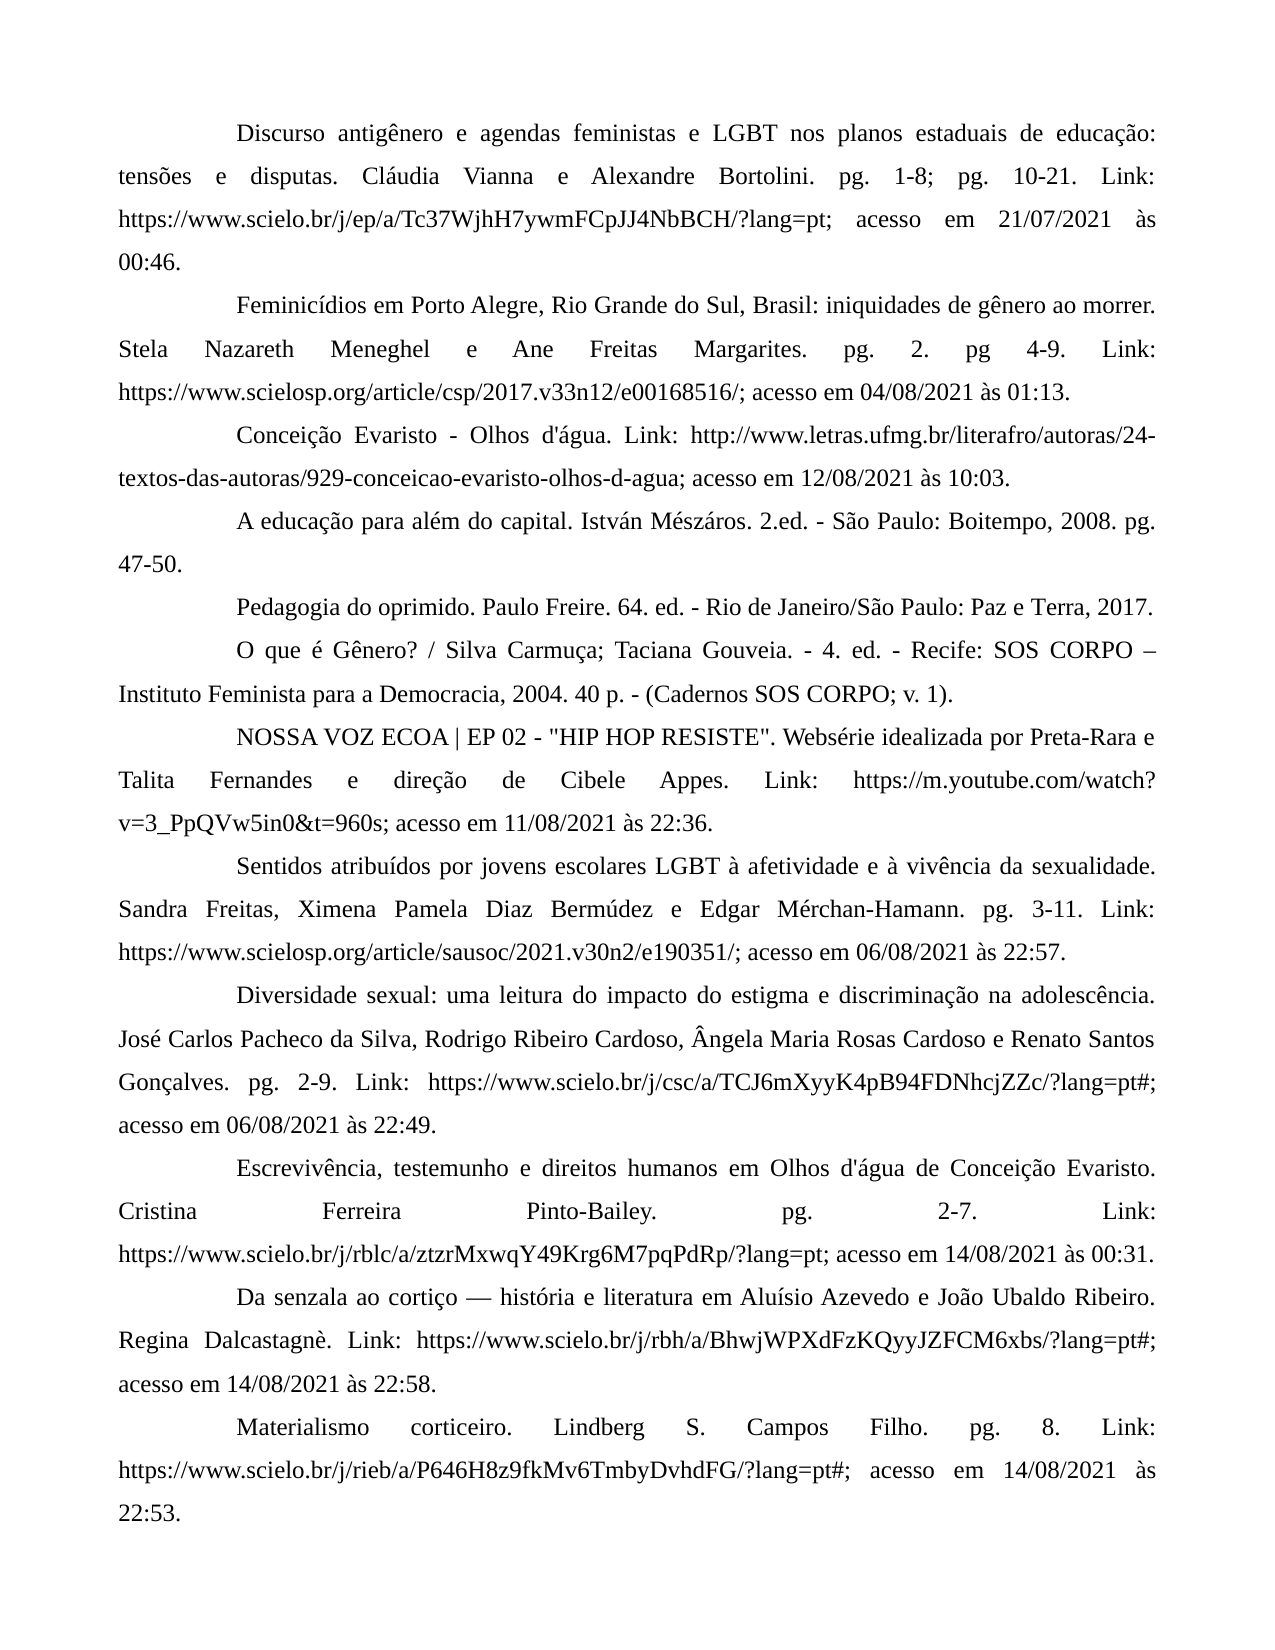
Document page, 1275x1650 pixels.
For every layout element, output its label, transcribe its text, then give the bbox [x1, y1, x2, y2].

text Da senzala ao cortiço — história e literatura em Aluísio Azevedo e João Ubaldo Ribeiro. Regina Dalcastagnè. Link: https://www.scielo.br/j/rbh/a/BhwjWPXdFzKQyyJZFCM6xbs/?lang=pt#; acesso em 14/08/2021 às 22:58. [118, 1282, 1157, 1397]
text Diversidade sexual: uma leitura do impacto do estigma e discriminação na adolescência. José Carlos Pacheco da Silva, Rodrigo Ribeiro Cardoso, Ângela Maria Rosas Cardoso e Renato Santos Gonçalves. pg. 2-9. Link: https://www.scielo.br/j/csc/a/TCJ6mXyyK4pB94FDNhcjZZc/?lang=pt#; acesso em 06/08/2021 às 22:49. [118, 981, 1157, 1139]
text Materialismo corticeiro. Lindberg S. Campos Filho. pg. 8. Link: https://www.scielo.br/j/rieb/a/P646H8z9fkMv6TmbyDvhdFG/?lang=pt#; acesso em 14/08/2021 às 22:53. [118, 1412, 1157, 1527]
text Sentidos atribuídos por jovens escolares LGBT à afetividade e à vivência da sexualidade. Sandra Freitas, Ximena Pamela Diaz Bermúdez e Edgar Mérchan-Hamann. pg. 3-11. Link: https://www.scielosp.org/article/sausoc/2021.v30n2/e190351/; acesso em 06/08/2021 às 22:57. [118, 851, 1157, 966]
text O que é Gênero? / Silva Carmuça; Taciana Gouveia. - 4. ed. - Recife: SOS CORPO – Instituto Feminista para a Democracia, 2004. 40 p. - (Cadernos SOS CORPO; v. 1). [118, 636, 1157, 707]
text A educação para além do capital. István Mészáros. 2.ed. - São Paulo: Boitempo, 2008. pg. 47-50. [118, 506, 1157, 578]
text Feminicídios em Porto Alegre, Rio Grande do Sul, Brasil: iniquidades de gênero ao morrer. Stela Nazareth Meneghel e Ane Freitas Margarites. pg. 2. pg 4-9. Link: https://www.scielosp.org/article/csp/2017.v33n12/e00168516/; acesso em 04/08/2021 às 01:13. [118, 291, 1157, 406]
text Pedagogia do oprimido. Paulo Freire. 64. ed. - Rio de Janeiro/São Paulo: Paz e Terra, 2017. [118, 592, 1157, 621]
text Escrevivência, testemunho e direitos humanos em Olhos d'água de Conceição Evaristo. Cristina Ferreira Pinto-Bailey. pg. 2-7. Link: https://www.scielo.br/j/rblc/a/ztzrMxwqY49Krg6M7pqPdRp/?lang=pt; acesso em 14/08/2021 às 00:31. [118, 1153, 1157, 1268]
text NOSSA VOZ ECOA | EP 02 - "HIP HOP RESISTE". Websérie idealizada por Preta-Rara e Talita Fernandes e direção de Cibele Appes. Link: https://m.youtube.com/watch?v=3_PpQVw5in0&t=960s; acesso em 11/08/2021 às 22:36. [118, 722, 1157, 837]
text Discurso antigênero e agendas feministas e LGBT nos planos estaduais de educação: tensões e disputas. Cláudia Vianna e Alexandre Bortolini. pg. 1-8; pg. 10-21. Link: https://www.scielo.br/j/ep/a/Tc37WjhH7ywmFCpJJ4NbBCH/?lang=pt; acesso em 21/07/2021 às 00:46. [118, 118, 1157, 276]
text Conceição Evaristo - Olhos d'água. Link: http://www.letras.ufmg.br/literafro/autoras/24-textos-das-autoras/929-conceicao-evaristo-olhos-d-agua; acesso em 12/08/2021 às 10:03. [118, 420, 1157, 492]
